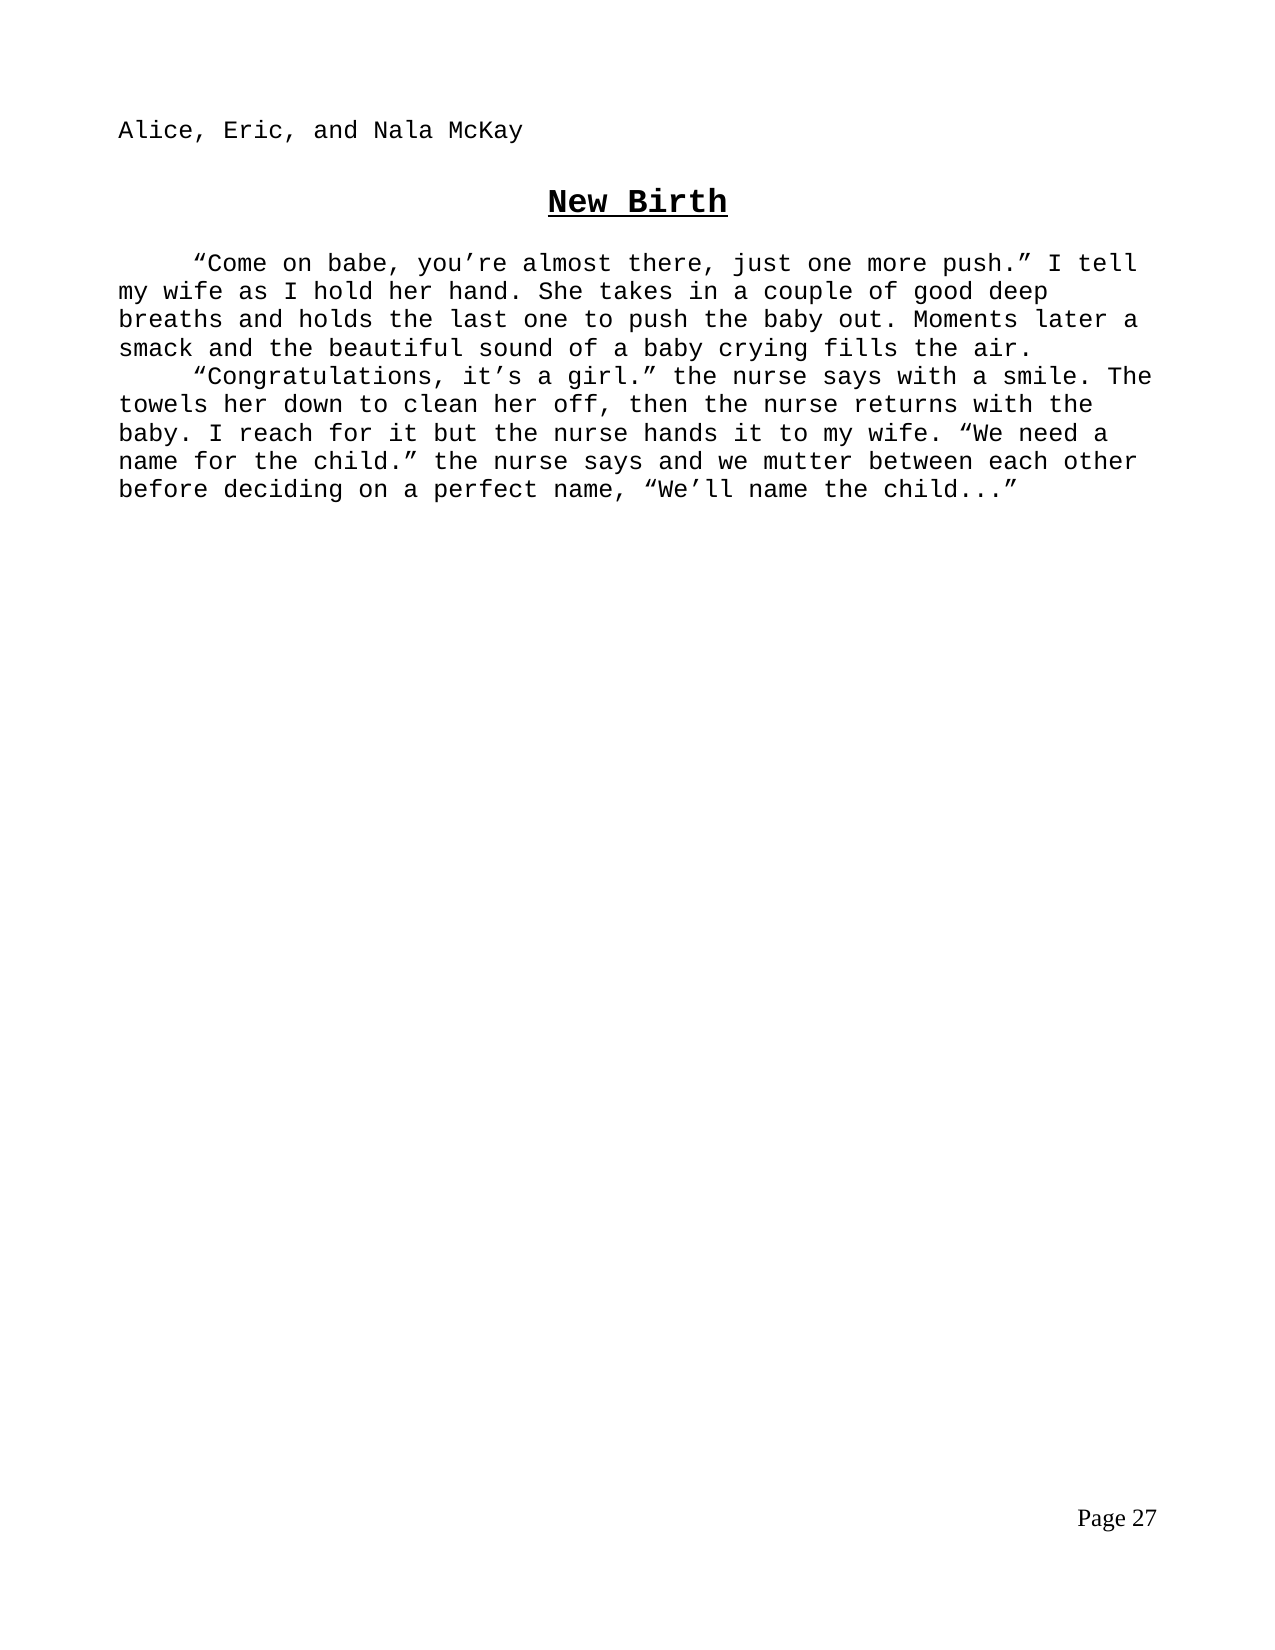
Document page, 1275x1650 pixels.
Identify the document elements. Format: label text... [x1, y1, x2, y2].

text Alice, Eric, and Nala McKay [118, 118, 1157, 146]
text “Congratulations, it’s a girl.” the nurse says with a smile. The towels her down to clean her off, then the nurse returns with the baby. I reach for it but the nurse hands it to my wife. “We need a name for the child.” the nurse says and we mutter between each other before deciding on a perfect name, “We’ll name the child...” [118, 364, 1157, 505]
text New Birth [118, 184, 1157, 222]
text “Come on babe, you’re almost there, just one more push.” I tell my wife as I hold her hand. She takes in a couple of good deep breaths and holds the last one to push the baby out. Moments later a smack and the beautiful sound of a baby crying fills the air. [118, 250, 1157, 364]
